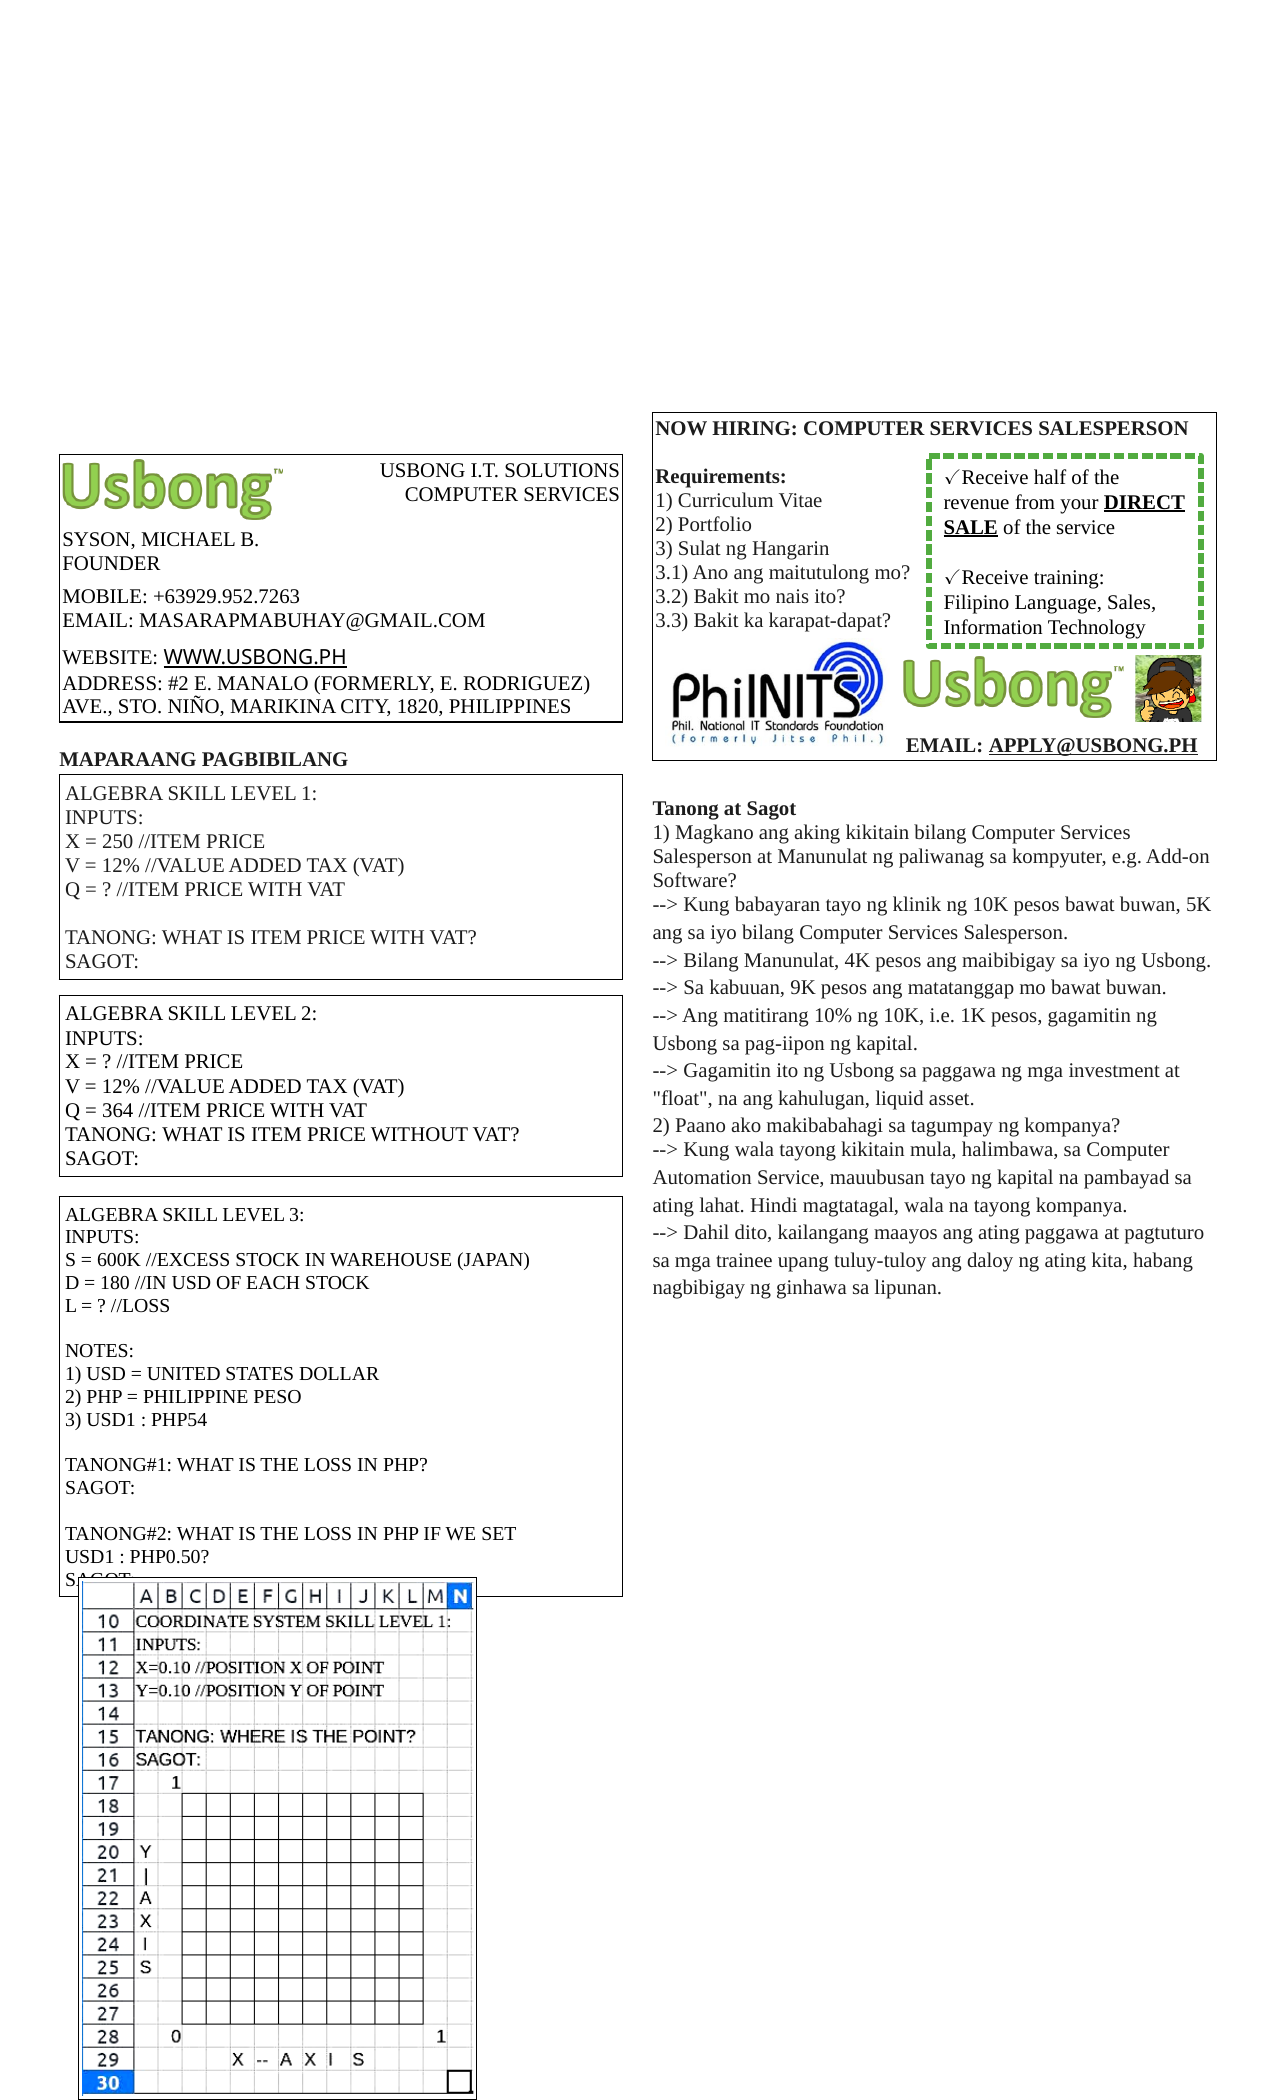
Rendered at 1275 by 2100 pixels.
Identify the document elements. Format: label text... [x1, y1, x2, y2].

table_header ALGEBRA SKILL LEVEL 1: INPUTS: X = 250 //ITEM PRICE V = 12% //VALUE ADDED TAX (VAT) Q = ? //ITEM PRICE WITH VAT TANONG: WHAT IS ITEM PRICE WITH VAT? SAGOT: [60, 775, 622, 979]
table_header ALGEBRA SKILL LEVEL 2: INPUTS: X = ? //ITEM PRICE V = 12% //VALUE ADDED TAX (VAT) Q = 364 //ITEM PRICE WITH VAT TANONG: WHAT IS ITEM PRICE WITHOUT VAT? SAGOT: [60, 996, 622, 1176]
picture [903, 656, 1124, 718]
subtitle 2) Paano ako makibabahagi sa tagumpay ng kompanya? [652, 1113, 1216, 1137]
table_header NOW HIRING: COMPUTER SERVICES SALESPERSON Requirements: 1) Curriculum Vitae 2) Portfolio 3) Sulat ng Hangarin 3.1) Ano ang maitutulong mo? 3.2) Bakit mo nais ito? 3.3) Bakit ka karapat-dapat? EMAIL: APPLY@USBONG.PH [653, 413, 1216, 760]
subtitle Tanong at Sagot [652, 796, 1216, 820]
picture [665, 638, 890, 747]
picture [82, 1581, 474, 2096]
table_header ALGEBRA SKILL LEVEL 3: INPUTS: S = 600K //EXCESS STOCK IN WAREHOUSE (JAPAN) D = 180 //IN USD OF EACH STOCK L = ? //LOSS NOTES: 1) USD = UNITED STATES DOLLAR 2) PHP = PHILIPPINE PESO 3) USD1 : PHP54 TANONG#1: WHAT IS THE LOSS IN PHP? SAGOT: TANONG#2: WHAT IS THE LOSS IN PHP IF WE SET USD1 : PHP0.50? SAGOT: [60, 1197, 622, 1596]
subtitle 1) Magkano ang aking kikitain bilang Computer Services Salesperson at Manunulat ng paliwanag sa kompyuter, e.g. Add-on Software? [652, 820, 1216, 892]
picture [1135, 655, 1202, 722]
text MAPARAANG PAGBIBILANG [59, 747, 623, 771]
picture [62, 459, 283, 520]
text --> Kung babayaran tayo ng klinik ng 10K pesos bawat buwan, 5K ang sa iyo bilang Computer Services Salesperson. --> Bilang Manunulat, 4K pesos ang maibibigay sa iyo ng Usbong. --> Sa kabuuan, 9K pesos ang matatanggap mo bawat buwan. --> Ang matitirang 10% ng 10K, i.e. 1K pesos, gagamitin ng Usbong sa pag-iipon ng kapital. --> Gagamitin ito ng Usbong sa paggawa ng mga investment at "float", na ang kahulugan, liquid asset. [652, 892, 1216, 1110]
table_header USBONG I.T. SOLUTIONS COMPUTER SERVICES SYSON, MICHAEL B. FOUNDER MOBILE: +63929.952.7263 EMAIL: MASARAPMABUHAY@GMAIL.COM WEBSITE: WWW.USBONG.PH ADDRESS: #2 E. MANALO (FORMERLY, E. RODRIGUEZ) AVE., STO. NIÑO, MARIKINA CITY, 1820, PHILIPPINES [60, 455, 622, 721]
text --> Kung wala tayong kikitain mula, halimbawa, sa Computer Automation Service, mauubusan tayo ng kapital na pambayad sa ating lahat. Hindi magtatagal, wala na tayong kompanya. --> Dahil dito, kailangang maayos ang ating paggawa at pagtuturo sa mga trainee upang tuluy-tuloy ang daloy ng ating kita, habang nagbibigay ng ginhawa sa lipunan. [652, 1137, 1216, 1299]
